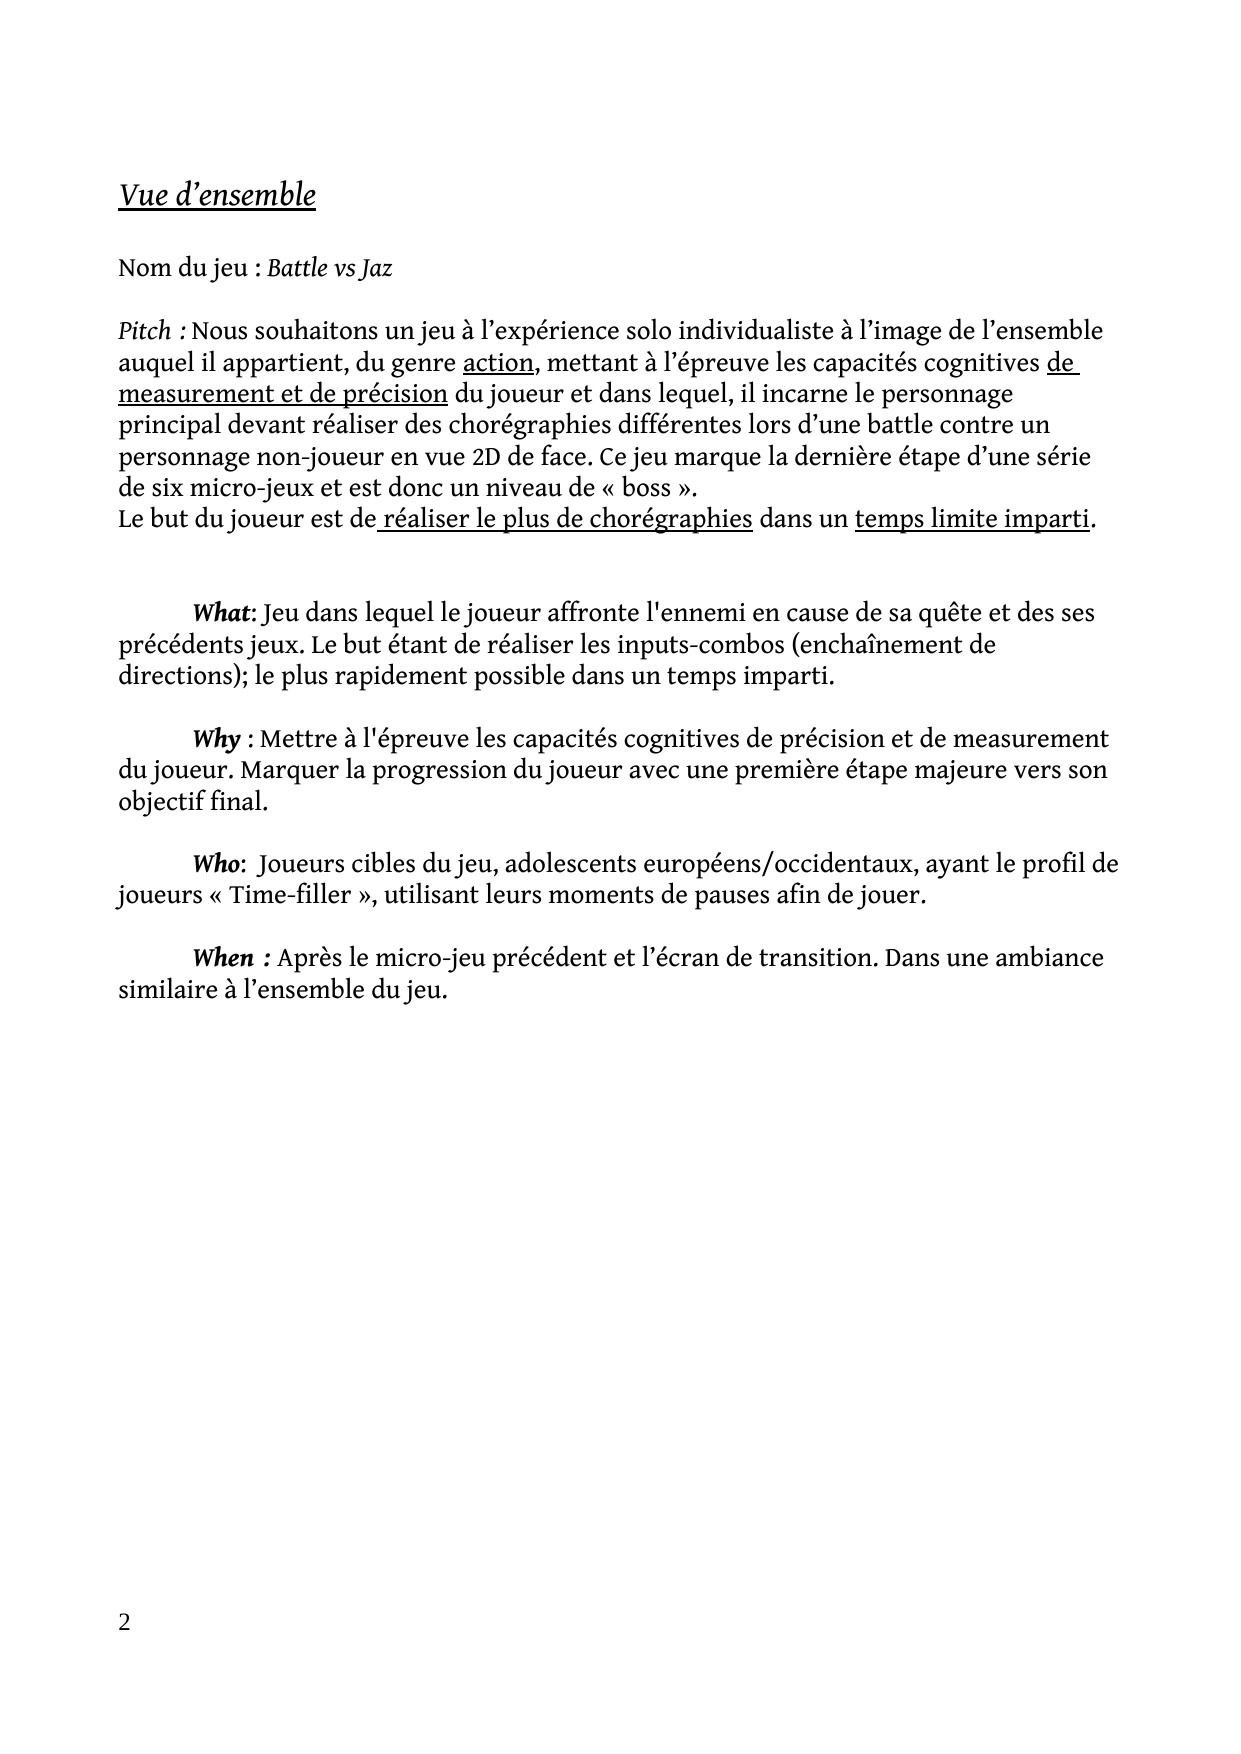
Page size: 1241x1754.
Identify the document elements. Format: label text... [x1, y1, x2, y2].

text When : Après le micro-jeu précédent et l’écran de transition. Dans une ambiance similaire à l’ensemble du jeu. [118, 943, 1122, 1006]
text Why : Mettre à l'épreuve les capacités cognitives de précision et de measurement du joueur. Marquer la progression du joueur avec une première étape majeure vers son objectif final. [118, 723, 1122, 818]
text Who: Joueurs cibles du jeu, adolescents européens/occidentaux, ayant le profil de joueurs « Time-filler », utilisant leurs moments de pauses afin de jouer. [118, 849, 1122, 912]
text Le but du joueur est de réaliser le plus de chorégraphies dans un temps limite imparti. [118, 504, 1122, 535]
text Vue d’ensemble [118, 176, 1122, 215]
text Pitch : Nous souhaitons un jeu à l’expérience solo individualiste à l’image de l’ensemble auquel il appartient, du genre action, mettant à l’épreuve les capacités cognitives de measurement et de précision du joueur et dans lequel, il incarne le personnage principal devant réaliser des chorégraphies différentes lors d’une battle contre un personnage non-joueur en vue 2D de face. Ce jeu marque la dernière étape d’une série de six micro-jeux et est donc un niveau de « boss ». [118, 316, 1122, 504]
text What: Jeu dans lequel le joueur affronte l'ennemi en cause de sa quête et des ses précédents jeux. Le but étant de réaliser les inputs-combos (enchaînement de directions); le plus rapidement possible dans un temps imparti. [118, 598, 1122, 692]
text Nom du jeu : Battle vs Jaz [118, 253, 1122, 284]
